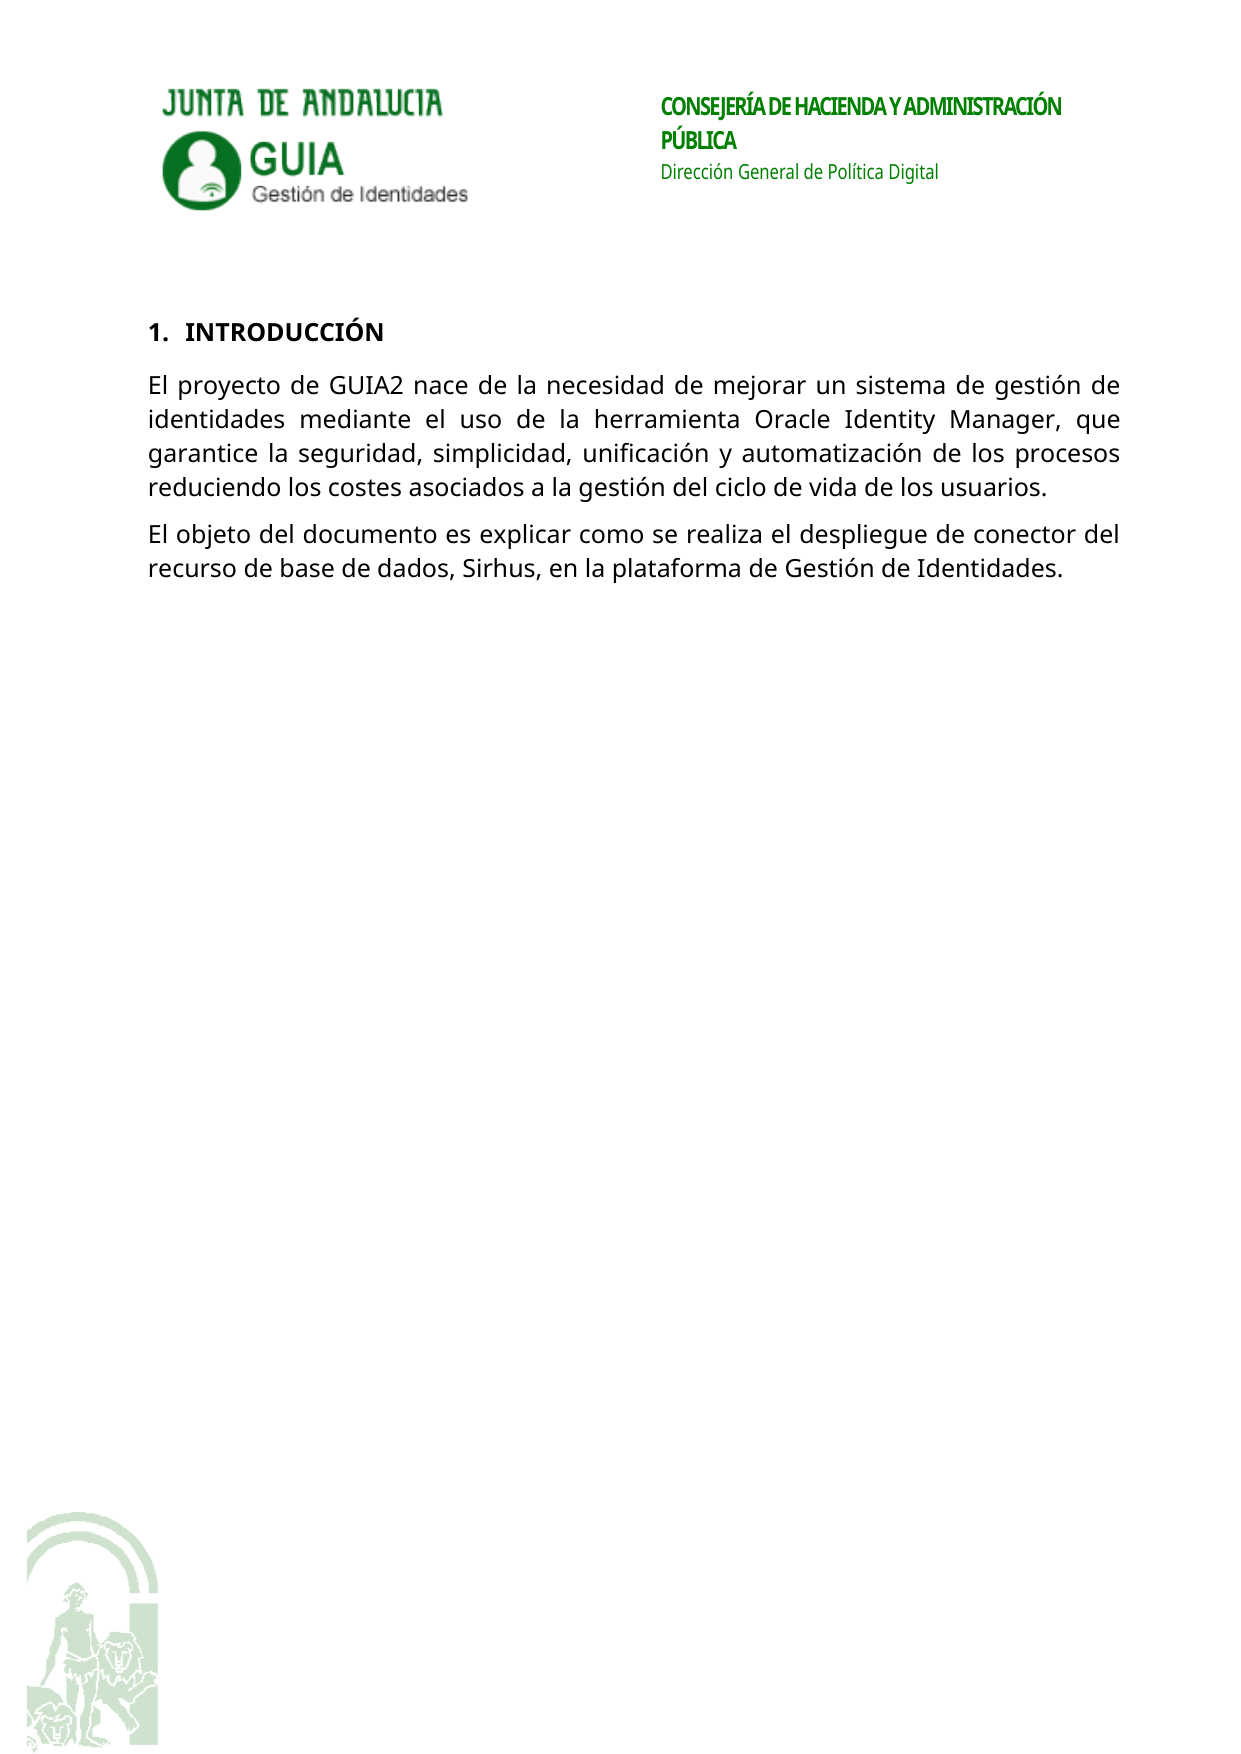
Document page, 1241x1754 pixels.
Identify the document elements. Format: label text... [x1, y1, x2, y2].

text El proyecto de GUIA2 nace de la necesidad de mejorar un sistema de gestión de identidades mediante el uso de la herramienta Oracle Identity Manager, que garantice la seguridad, simplicidad, unificación y automatización de los procesos reduciendo los costes asociados a la gestión del ciclo de vida de los usuarios. [148, 368, 1122, 504]
subtitle INTRODUCCIÓN [148, 315, 1122, 349]
picture [147, 82, 498, 225]
picture [26, 1511, 159, 1753]
text El objeto del documento es explicar como se realiza el despliegue de conector del recurso de base de dados, Sirhus, en la plataforma de Gestión de Identidades. [148, 517, 1122, 585]
